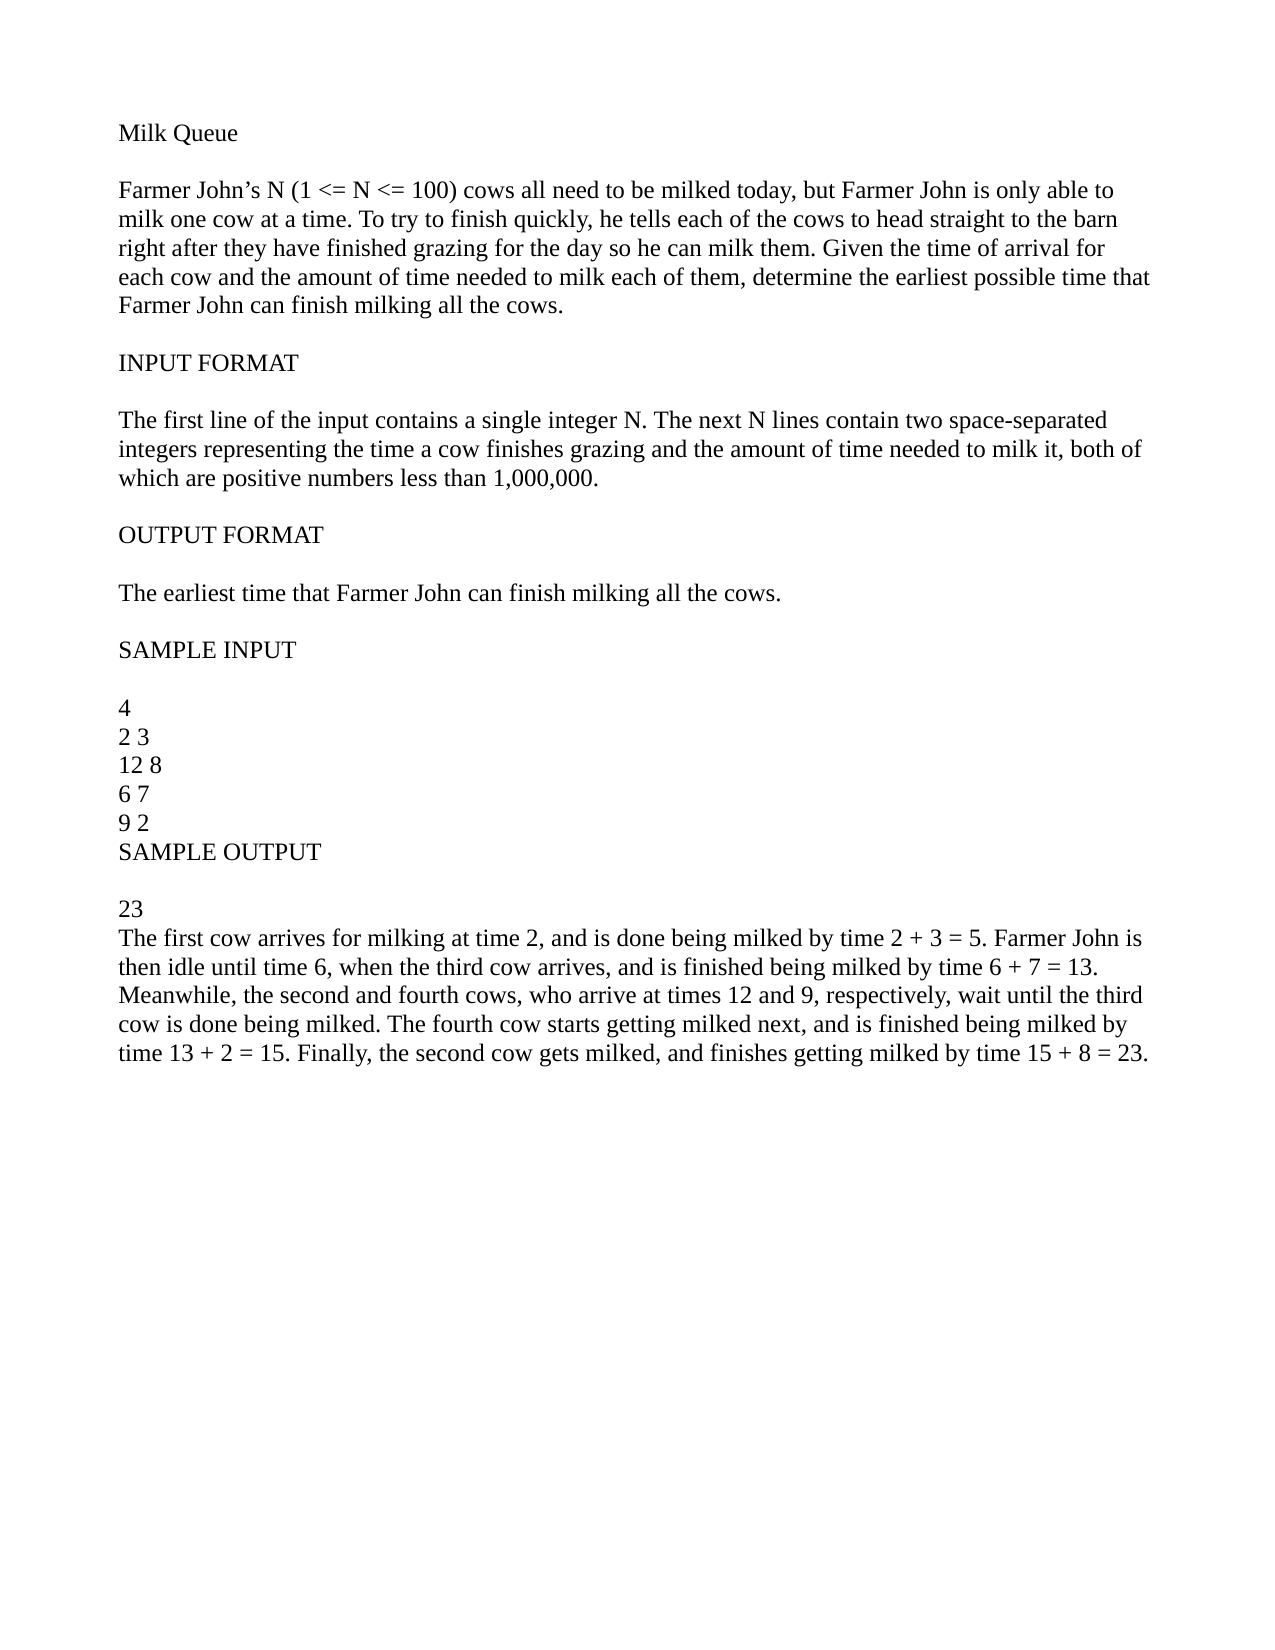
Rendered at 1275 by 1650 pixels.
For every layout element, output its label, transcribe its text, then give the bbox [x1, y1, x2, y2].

text The earliest time that Farmer John can finish milking all the cows. [118, 578, 1157, 607]
text The first line of the input contains a single integer N. The next N lines contain two space-separated integers representing the time a cow finishes grazing and the amount of time needed to milk it, both of which are positive numbers less than 1,000,000. [118, 406, 1157, 492]
text Milk Queue [118, 118, 1157, 147]
text SAMPLE INPUT [118, 636, 1157, 664]
text 2 3 [118, 722, 1157, 751]
text OUTPUT FORMAT [118, 521, 1157, 549]
text 4 [118, 693, 1157, 722]
text Farmer John’s N (1 <= N <= 100) cows all need to be milked today, but Farmer John is only able to milk one cow at a time. To try to finish quickly, he tells each of the cows to head straight to the barn right after they have finished grazing for the day so he can milk them. Given the time of arrival for each cow and the amount of time needed to milk each of them, determine the earliest possible time that Farmer John can finish milking all the cows. [118, 176, 1157, 319]
text 9 2 [118, 808, 1157, 837]
text INPUT FORMAT [118, 348, 1157, 377]
text The first cow arrives for milking at time 2, and is done being milked by time 2 + 3 = 5. Farmer John is then idle until time 6, when the third cow arrives, and is finished being milked by time 6 + 7 = 13. Meanwhile, the second and fourth cows, who arrive at times 12 and 9, respectively, wait until the third cow is done being milked. The fourth cow starts getting milked next, and is finished being milked by time 13 + 2 = 15. Finally, the second cow gets milked, and finishes getting milked by time 15 + 8 = 23. [118, 923, 1157, 1067]
text 6 7 [118, 779, 1157, 808]
text SAMPLE OUTPUT [118, 837, 1157, 866]
text 12 8 [118, 751, 1157, 779]
text 23 [118, 894, 1157, 923]
